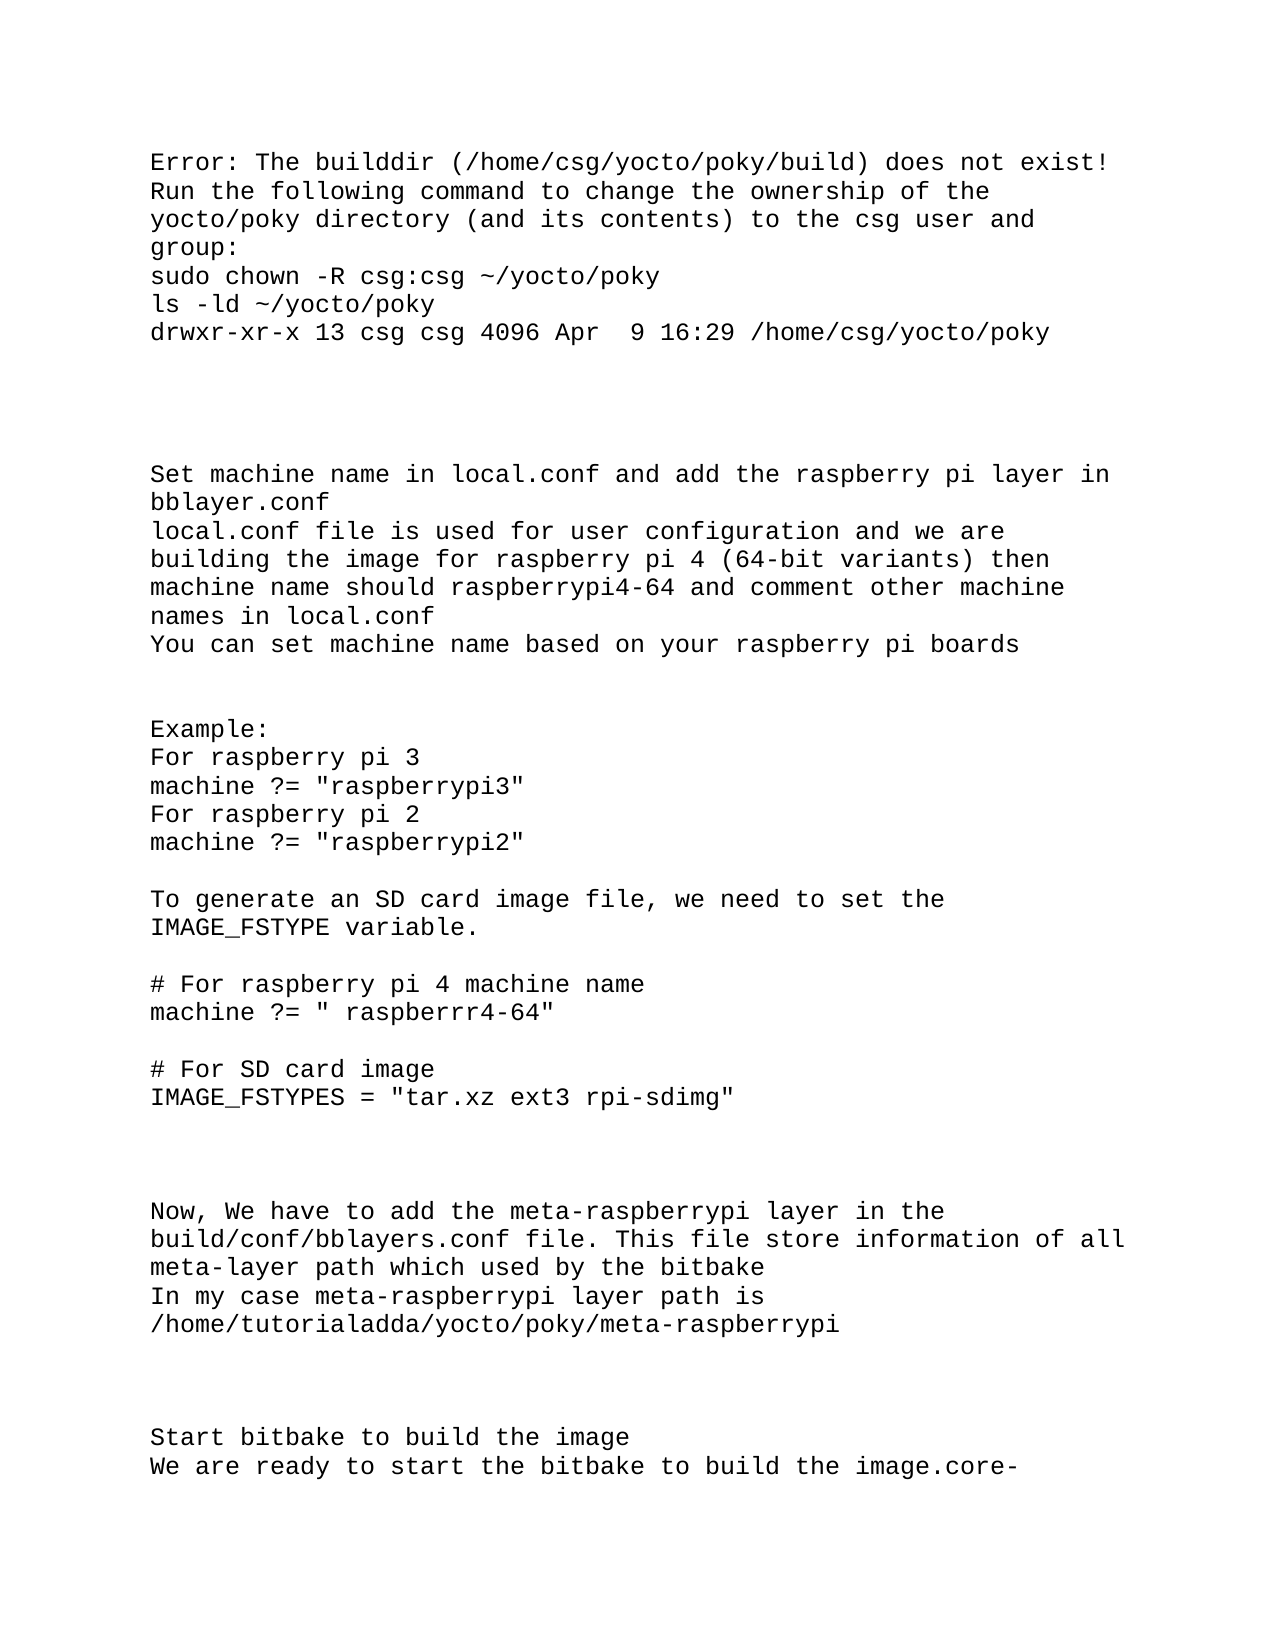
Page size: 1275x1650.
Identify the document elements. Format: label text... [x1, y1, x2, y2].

text # For raspberry pi 4 machine name [150, 972, 1125, 1000]
text Error: The builddir (/home/csg/yocto/poky/build) does not exist! [150, 150, 1125, 178]
text # For SD card image [150, 1057, 1125, 1085]
text To generate an SD card image file, we need to set the IMAGE_FSTYPE variable. [150, 887, 1125, 943]
text machine ?= "raspberrypi3" [150, 773, 1125, 802]
text machine ?= " raspberrr4-64" [150, 1000, 1125, 1028]
text We are ready to start the bitbake to build the image.core- [150, 1453, 1125, 1482]
text Example: [150, 717, 1125, 745]
text sudo chown -R csg:csg ~/yocto/poky [150, 263, 1125, 292]
text Now, We have to add the meta-raspberrypi layer in the build/conf/bblayers.conf file. This file store information of all meta-layer path which used by the bitbake [150, 1198, 1125, 1283]
text For raspberry pi 2 [150, 802, 1125, 830]
text ls -ld ~/yocto/poky [150, 292, 1125, 320]
text You can set machine name based on your raspberry pi boards [150, 632, 1125, 660]
text machine ?= "raspberrypi2" [150, 830, 1125, 858]
text In my case meta-raspberrypi layer path is /home/tutorialadda/yocto/poky/meta-raspberrypi [150, 1283, 1125, 1340]
text For raspberry pi 3 [150, 745, 1125, 773]
text Set machine name in local.conf and add the raspberry pi layer in bblayer.conf [150, 462, 1125, 518]
text Run the following command to change the ownership of the yocto/poky directory (and its contents) to the csg user and group: [150, 178, 1125, 263]
text local.conf file is used for user configuration and we are building the image for raspberry pi 4 (64-bit variants) then machine name should raspberrypi4-64 and comment other machine names in local.conf [150, 518, 1125, 632]
text IMAGE_FSTYPES = "tar.xz ext3 rpi-sdimg" [150, 1085, 1125, 1113]
text drwxr-xr-x 13 csg csg 4096 Apr 9 16:29 /home/csg/yocto/poky [150, 320, 1125, 348]
text Start bitbake to build the image [150, 1425, 1125, 1453]
